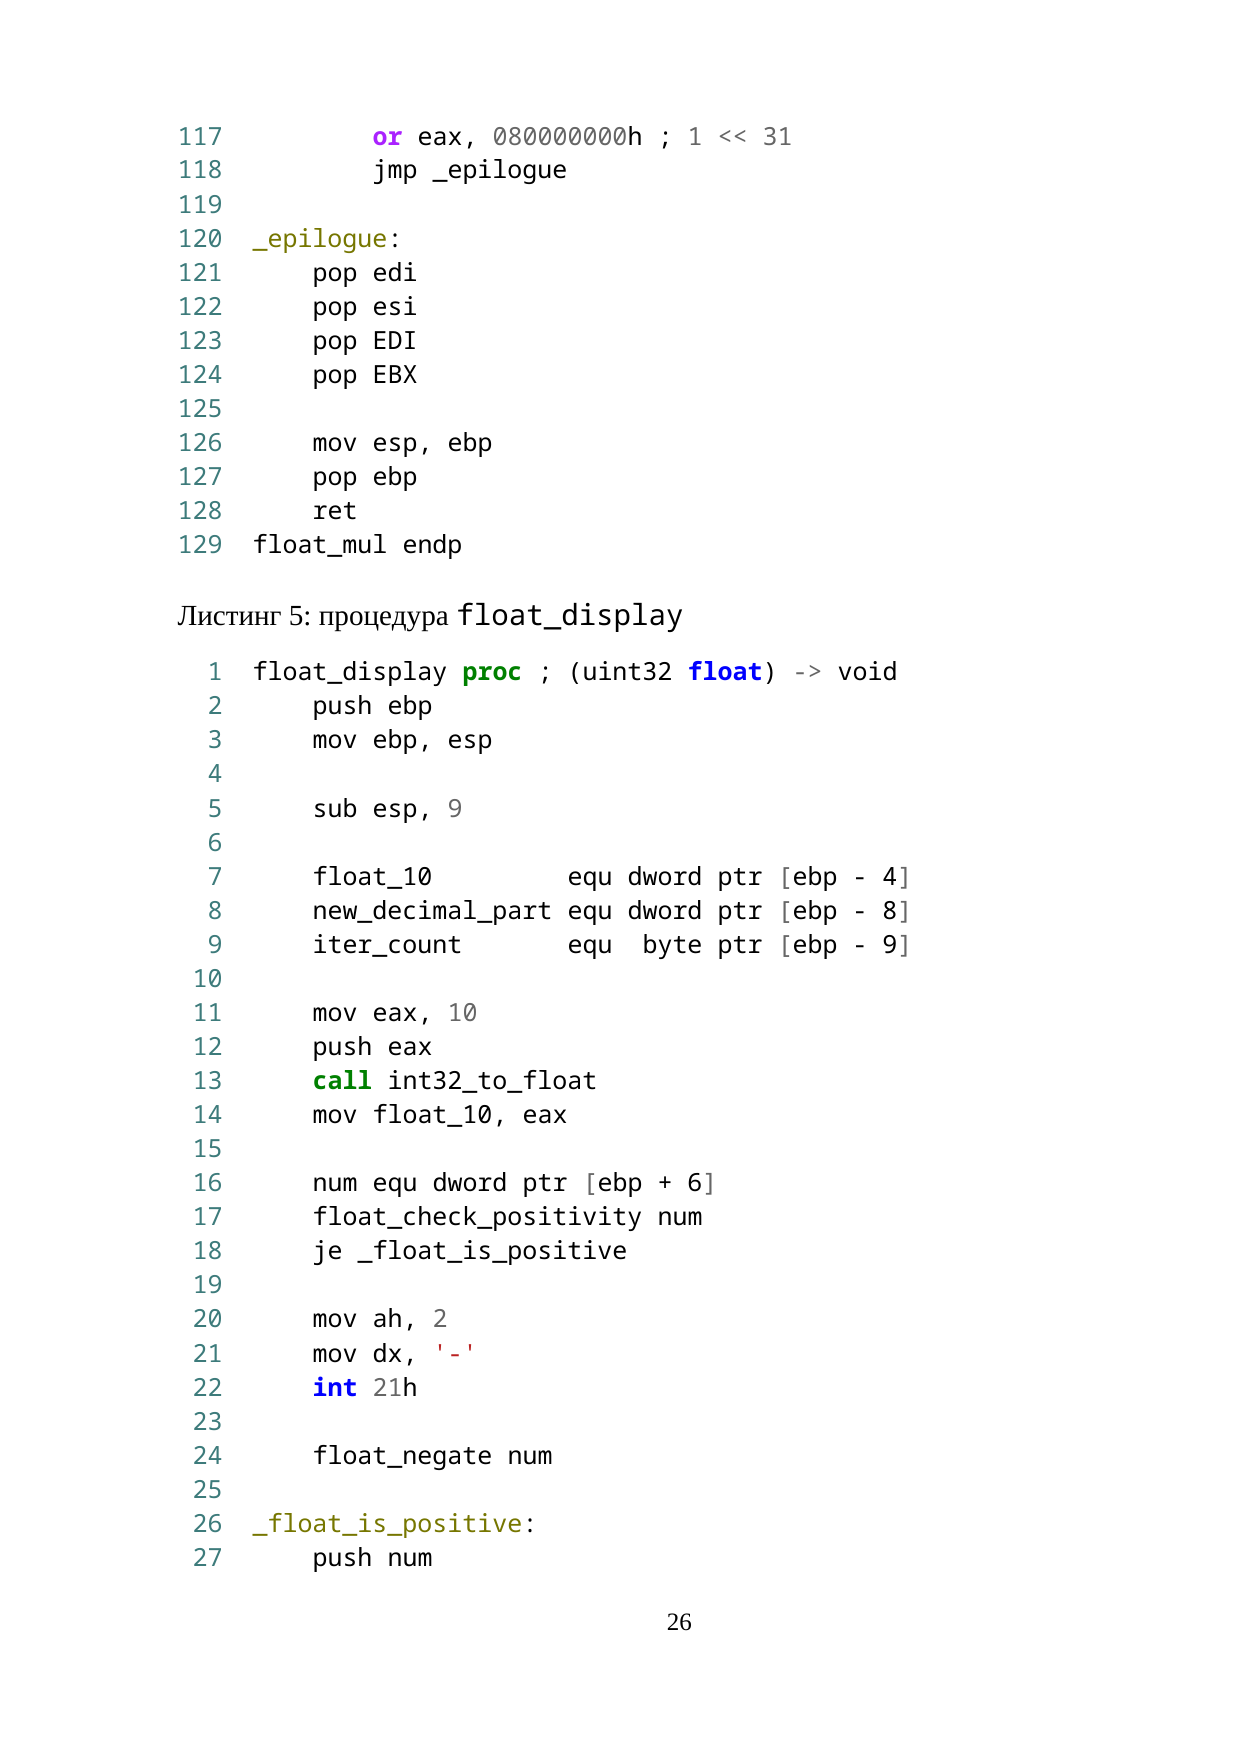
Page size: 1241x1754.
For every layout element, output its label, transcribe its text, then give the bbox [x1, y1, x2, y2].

table_header 117 or eax, 080000000h ; 1 << 31 118 jmp _epilogue 119 120 _epilogue: 121 pop edi 122 pop esi 123 pop EDI 124 pop EBX 125 126 mov esp, ebp 127 pop ebp 128 ret 129 float_mul endp [177, 118, 1181, 561]
table_header 1 float_display proc ; (uint32 float) -> void 2 push ebp 3 mov ebp, esp 4 5 sub esp, 9 6 7 float_10 equ dword ptr [ebp - 4] 8 new_decimal_part equ dword ptr [ebp - 8] 9 iter_count equ byte ptr [ebp - 9] 10 11 mov eax, 10 12 push eax 13 call int32_to_float 14 mov float_10, eax 15 16 num equ dword ptr [ebp + 6] 17 float_check_positivity num 18 je _float_is_positive 19 20 mov ah, 2 21 mov dx, '-' 22 int 21h 23 24 float_negate num 25 26 _float_is_positive: 27 push num [177, 654, 1181, 1574]
text Листинг 5: процедура float_display [177, 594, 1181, 634]
